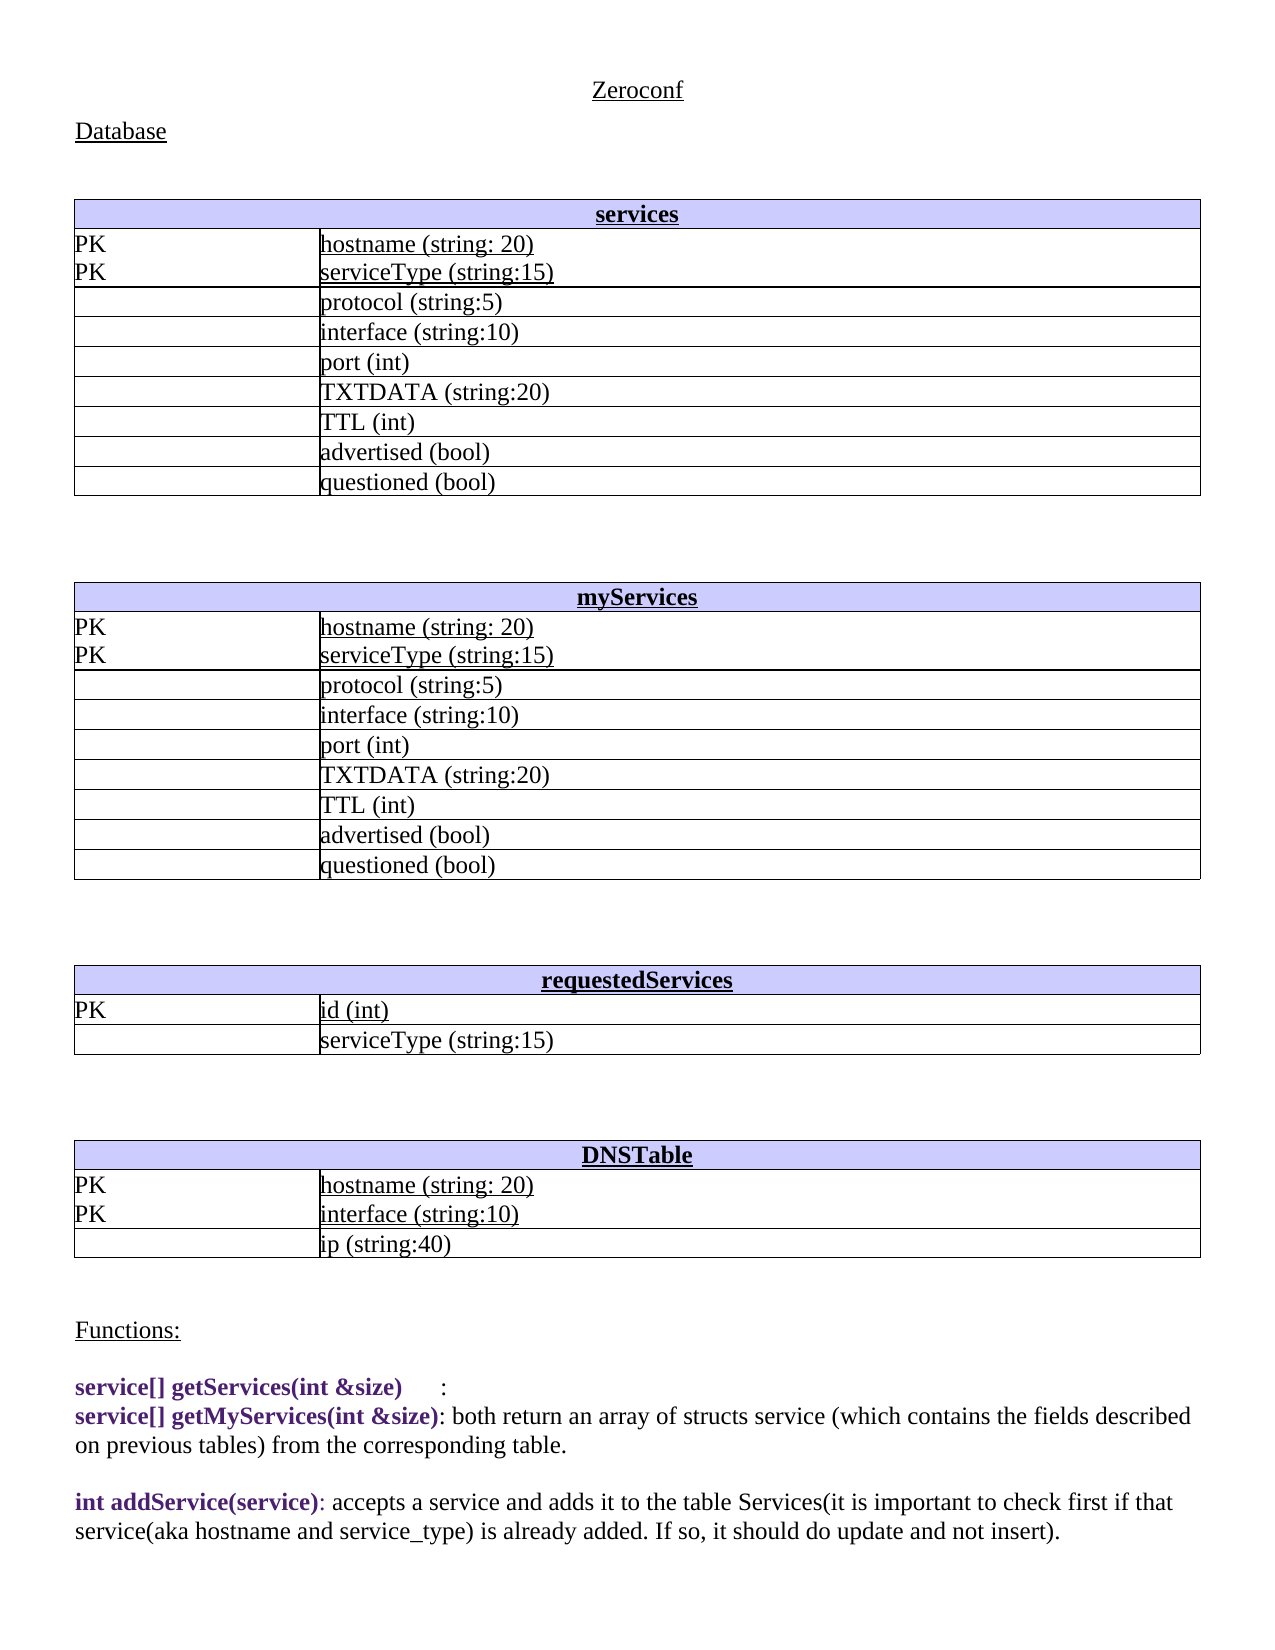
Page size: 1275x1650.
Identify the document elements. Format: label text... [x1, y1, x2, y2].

table_cell [75, 730, 319, 759]
table_cell PK [75, 995, 319, 1024]
text service[] getMyServices(int &size): both return an array of structs service (which contains the fields described on previous tables) from the corresponding table. [75, 1401, 1200, 1459]
table_header services [75, 200, 1200, 228]
table_header myServices [75, 583, 1200, 611]
table_cell [75, 790, 319, 819]
table_cell TTL (int) [321, 790, 1200, 819]
table_cell [75, 700, 319, 729]
table_cell [75, 671, 319, 699]
table_cell hostname (string: 20) serviceType (string:15) [321, 229, 1200, 286]
table_cell TXTDATA (string:20) [321, 377, 1200, 406]
text int addService(service): accepts a service and adds it to the table Services(it is important to check first if that service(aka hostname and service_type) is already added. If so, it should do update and not insert). [75, 1487, 1200, 1545]
text service[] getServices(int &size) : [75, 1372, 1200, 1401]
text Functions: [75, 1315, 1200, 1344]
table_cell PK PK [75, 1170, 319, 1228]
table_cell [75, 1025, 319, 1054]
table_cell [75, 760, 319, 789]
table_header DNSTable [75, 1141, 1200, 1169]
table_cell hostname (string: 20) interface (string:10) [321, 1170, 1200, 1228]
table_cell [75, 850, 319, 879]
table_cell serviceType (string:15) [321, 1025, 1200, 1054]
table_cell [75, 377, 319, 406]
table_cell [75, 820, 319, 849]
table_cell [75, 347, 319, 376]
table_cell [75, 1229, 319, 1257]
table_cell hostname (string: 20) serviceType (string:15) [321, 612, 1200, 669]
table_cell questioned (bool) [321, 850, 1200, 879]
table_cell protocol (string:5) [321, 671, 1200, 699]
table_cell [75, 407, 319, 436]
table_cell advertised (bool) [321, 437, 1200, 466]
table_cell interface (string:10) [321, 317, 1200, 346]
table_cell questioned (bool) [321, 467, 1200, 495]
table_cell [75, 467, 319, 495]
table_header requestedServices [75, 966, 1200, 994]
text Database [75, 116, 1200, 145]
table_cell TXTDATA (string:20) [321, 760, 1200, 789]
table_cell PK PK [75, 612, 319, 669]
table_cell advertised (bool) [321, 820, 1200, 849]
table_cell ip (string:40) [321, 1229, 1200, 1257]
table_cell [75, 437, 319, 466]
table_cell TTL (int) [321, 407, 1200, 436]
table_cell [75, 288, 319, 316]
text Zeroconf [75, 75, 1200, 104]
table_cell id (int) [321, 995, 1200, 1024]
table_cell port (int) [321, 730, 1200, 759]
table_cell [75, 317, 319, 346]
table_cell port (int) [321, 347, 1200, 376]
table_cell PK PK [75, 229, 319, 286]
table_cell protocol (string:5) [321, 288, 1200, 316]
table_cell interface (string:10) [321, 700, 1200, 729]
